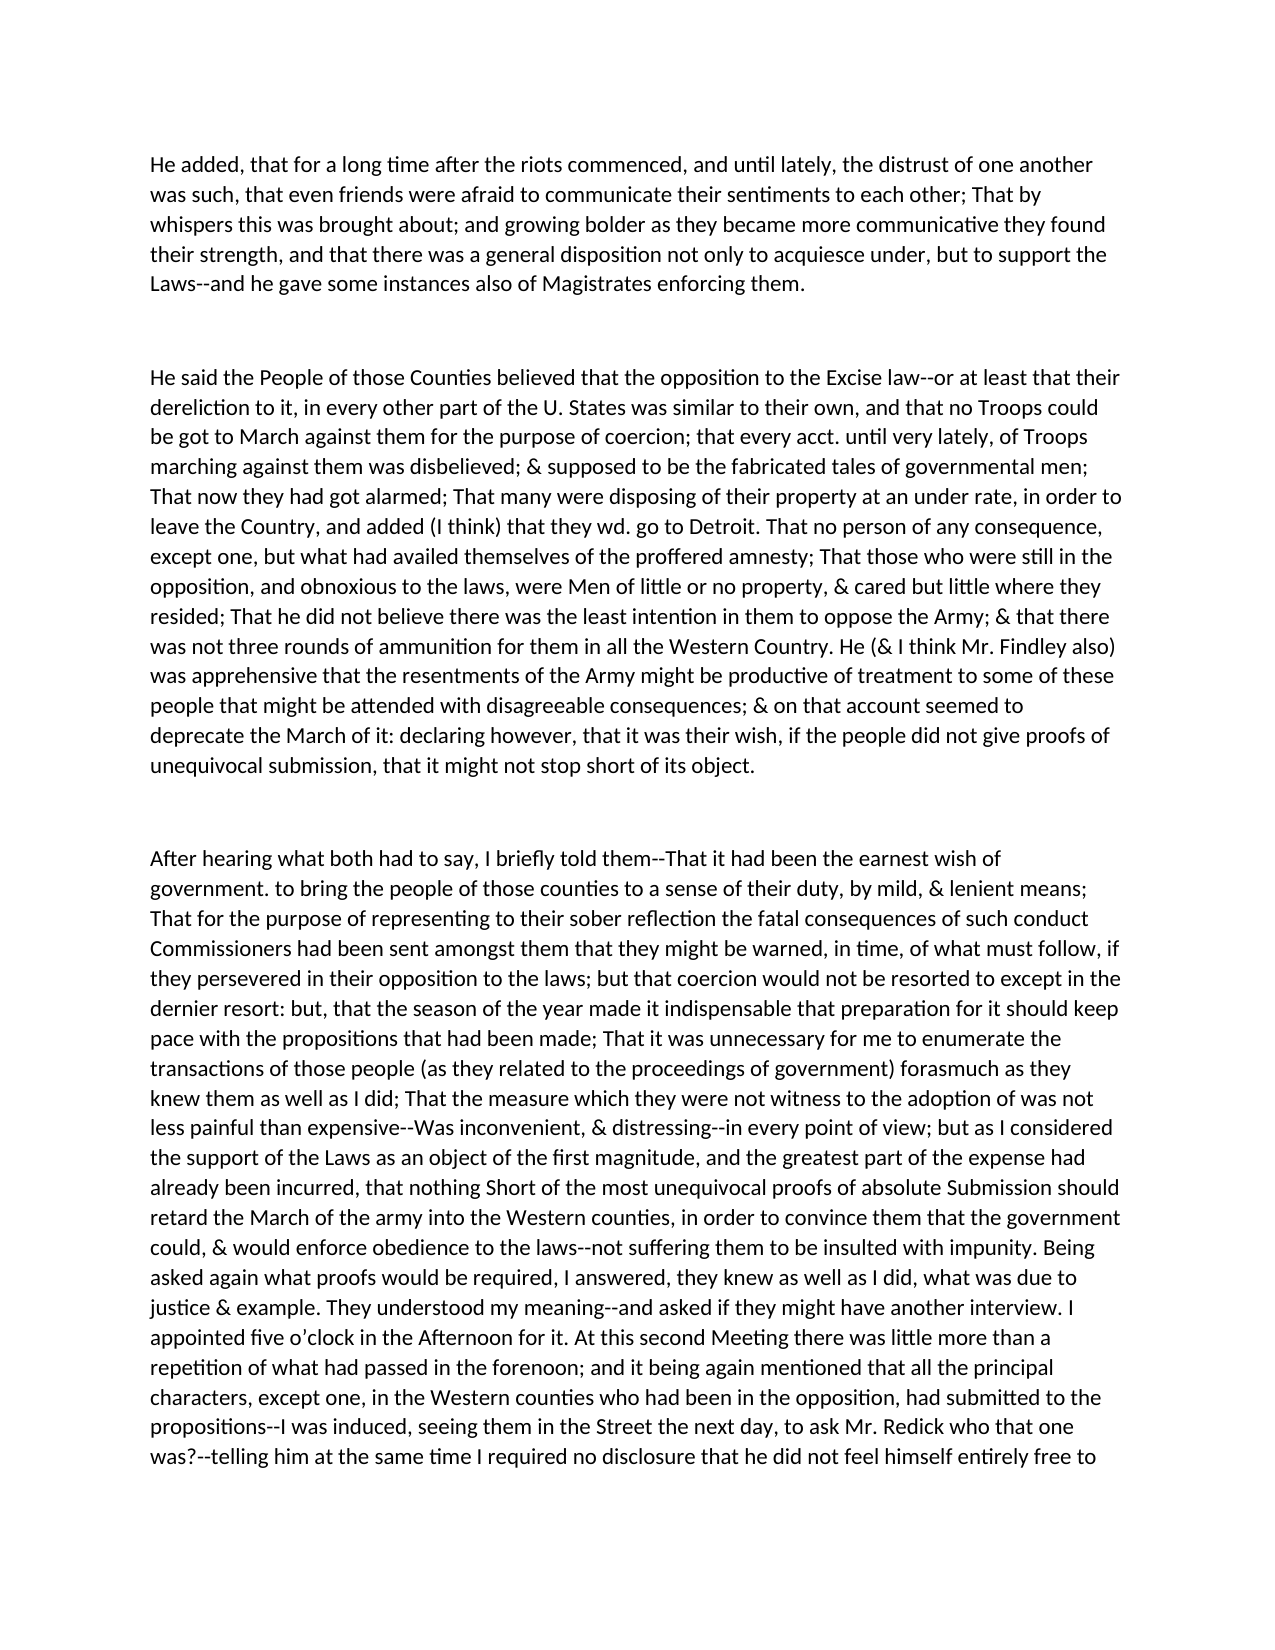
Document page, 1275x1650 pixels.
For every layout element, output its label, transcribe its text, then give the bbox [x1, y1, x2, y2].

text He added, that for a long time after the riots commenced, and until lately, the distrust of one another was such, that even friends were afraid to communicate their sentiments to each other; That by whispers this was brought about; and growing bolder as they became more communicative they found their strength, and that there was a general disposition not only to acquiesce under, but to support the Laws--and he gave some instances also of Magistrates enforcing them. [150, 150, 1125, 298]
text He said the People of those Counties believed that the opposition to the Excise law--or at least that their dereliction to it, in every other part of the U. States was similar to their own, and that no Troops could be got to March against them for the purpose of coercion; that every acct. until very lately, of Troops marching against them was disbelieved; & supposed to be the fabricated tales of governmental men; That now they had got alarmed; That many were disposing of their property at an under rate, in order to leave the Country, and added (I think) that they wd. go to Detroit. That no person of any consequence, except one, but what had availed themselves of the proffered amnesty; That those who were still in the opposition, and obnoxious to the laws, were Men of little or no property, & cared but little where they resided; That he did not believe there was the least intention in them to oppose the Army; & that there was not three rounds of ammunition for them in all the Western Country. He (& I think Mr. Findley also) was apprehensive that the resentments of the Army might be productive of treatment to some of these people that might be attended with disagreeable consequences; & on that account seemed to deprecate the March of it: declaring however, that it was their wish, if the people did not give proofs of unequivocal submission, that it might not stop short of its object. [150, 363, 1125, 779]
text After hearing what both had to say, I briefly told them--That it had been the earnest wish of government. to bring the people of those counties to a sense of their duty, by mild, & lenient means; That for the purpose of representing to their sober reflection the fatal consequences of such conduct Commissioners had been sent amongst them that they might be warned, in time, of what must follow, if they persevered in their opposition to the laws; but that coercion would not be resorted to except in the dernier resort: but, that the season of the year made it indispensable that preparation for it should keep pace with the propositions that had been made; That it was unnecessary for me to enumerate the transactions of those people (as they related to the proceedings of government) forasmuch as they knew them as well as I did; That the measure which they were not witness to the adoption of was not less painful than expensive--Was inconvenient, & distressing--in every point of view; but as I considered the support of the Laws as an object of the first magnitude, and the greatest part of the expense had already been incurred, that nothing Short of the most unequivocal proofs of absolute Submission should retard the March of the army into the Western counties, in order to convince them that the government could, & would enforce obedience to the laws--not suffering them to be insulted with impunity. Being asked again what proofs would be required, I answered, they knew as well as I did, what was due to justice & example. They understood my meaning--and asked if they might have another interview. I appointed five o’clock in the Afternoon for it. At this second Meeting there was little more than a repetition of what had passed in the forenoon; and it being again mentioned that all the principal characters, except one, in the Western counties who had been in the opposition, had submitted to the propositions--I was induced, seeing them in the Street the next day, to ask Mr. Redick who that one was?--telling him at the same time I required no disclosure that he did not feel himself entirely free to [150, 844, 1125, 1470]
